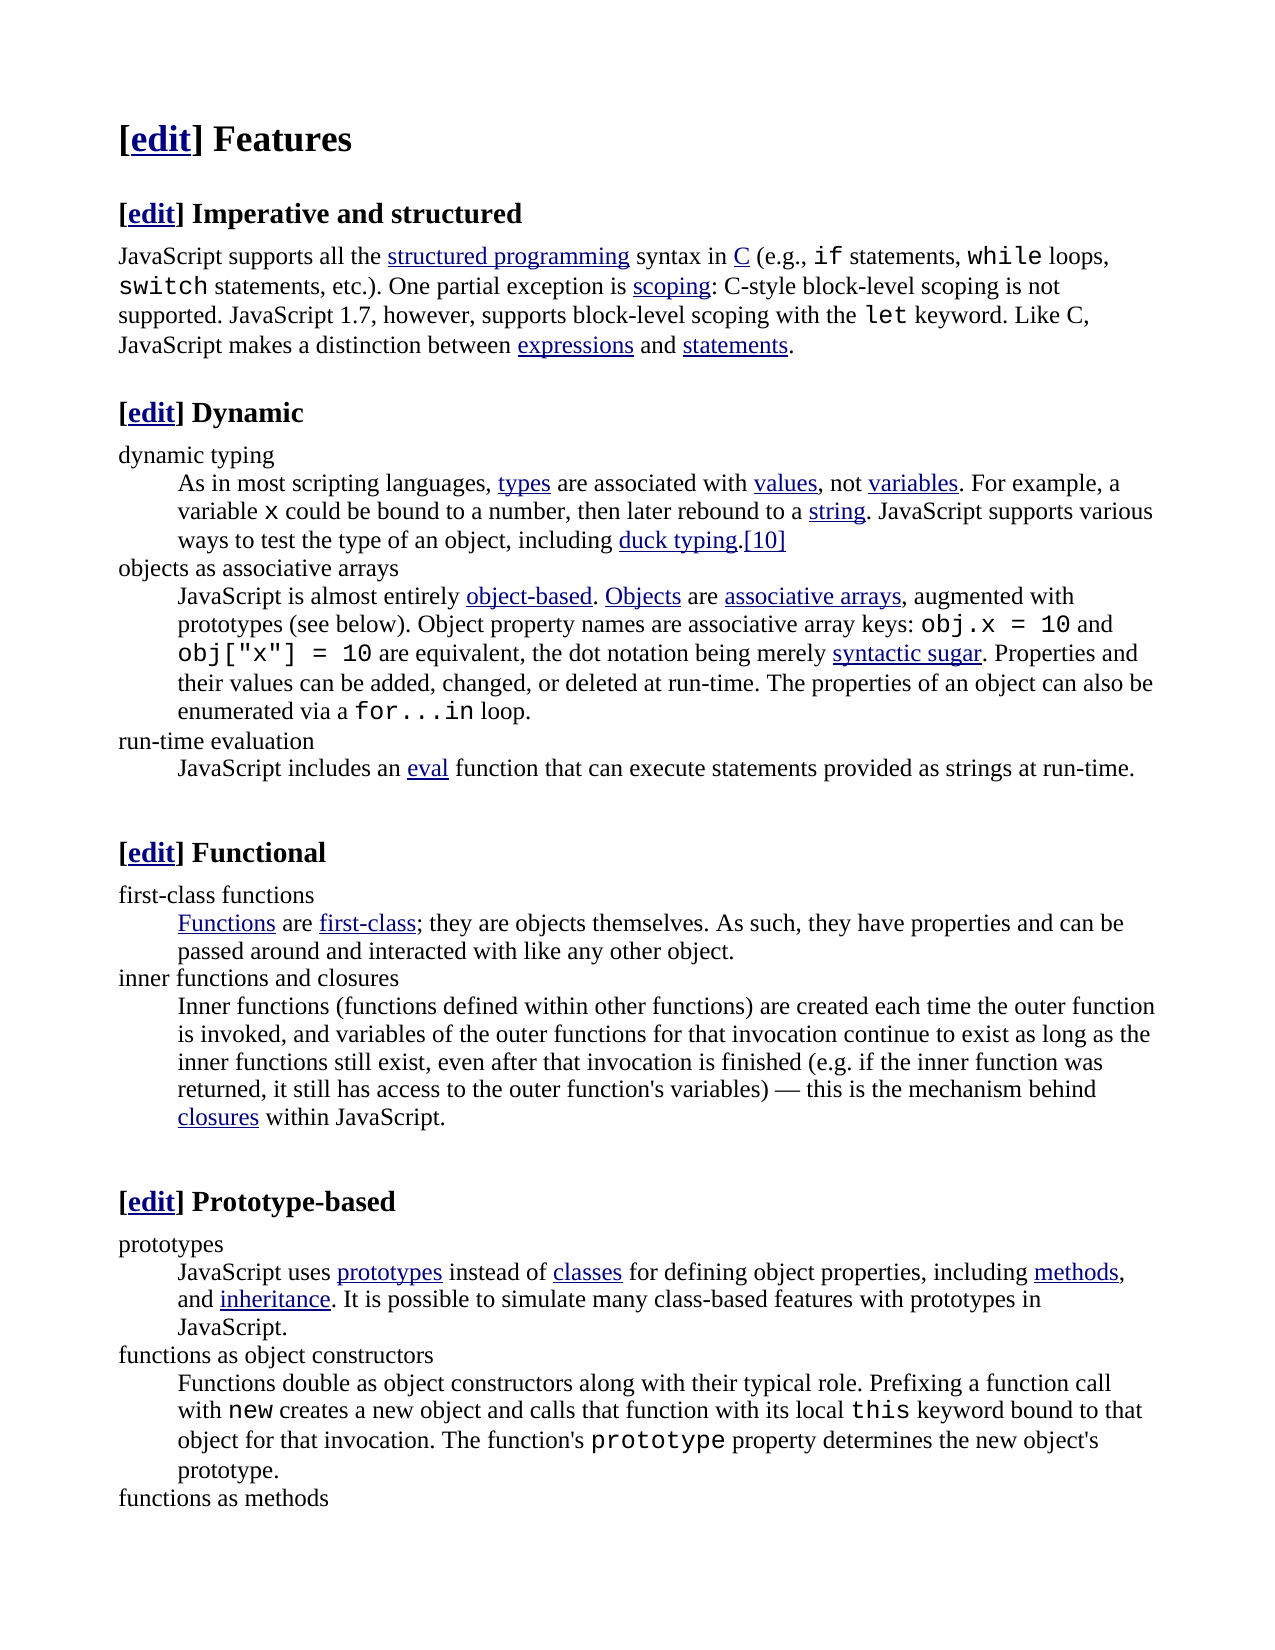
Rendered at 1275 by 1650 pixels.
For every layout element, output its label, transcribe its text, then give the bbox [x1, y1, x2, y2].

subtitle prototypes [118, 1230, 1157, 1258]
subtitle [edit] Imperative and structured [118, 197, 1157, 229]
list Inner functions (functions defined within other functions) are created each time the outer function is invoked, and variables of the outer functions for that invocation continue to exist as long as the inner functions still exist, even after that invocation is finished (e.g. if the inner function was returned, it still has access to the outer function's variables) — this is the mechanism behind closures within JavaScript. [177, 992, 1157, 1131]
list Functions are first-class; they are objects themselves. As such, they have properties and can be passed around and interacted with like any other object. [177, 909, 1157, 964]
subtitle [edit] Functional [118, 837, 1157, 869]
list JavaScript includes an eval function that can execute statements provided as strings at run-time. [177, 754, 1157, 782]
subtitle functions as object constructors [118, 1341, 1157, 1369]
list JavaScript uses prototypes instead of classes for defining object properties, including methods, and inheritance. It is possible to simulate many class-based features with prototypes in JavaScript. [177, 1258, 1157, 1341]
subtitle [edit] Prototype-based [118, 1185, 1157, 1218]
subtitle [edit] Features [118, 118, 1157, 160]
list Functions double as object constructors along with their typical role. Prefixing a function call with new creates a new object and calls that function with its local this keyword bound to that object for that invocation. The function's prototype property determines the new object's prototype. [177, 1369, 1157, 1484]
list JavaScript is almost entirely object-based. Objects are associative arrays, augmented with prototypes (see below). Object property names are associative array keys: obj.x = 10 and obj["x"] = 10 are equivalent, the dot notation being merely syntactic sugar. Properties and their values can be added, changed, or deleted at run-time. The properties of an object can also be enumerated via a for...in loop. [177, 582, 1157, 727]
subtitle first-class functions [118, 881, 1157, 909]
subtitle functions as methods [118, 1484, 1157, 1511]
subtitle run-time evaluation [118, 727, 1157, 754]
subtitle [edit] Dynamic [118, 397, 1157, 429]
list As in most scripting languages, types are associated with values, not variables. For example, a variable x could be bound to a number, then later rebound to a string. JavaScript supports various ways to test the type of an object, including duck typing.[10] [177, 469, 1157, 554]
text JavaScript supports all the structured programming syntax in C (e.g., if statements, while loops, switch statements, etc.). One partial exception is scoping: C-style block-level scoping is not supported. JavaScript 1.7, however, supports block-level scoping with the let keyword. Like C, JavaScript makes a distinction between expressions and statements. [118, 242, 1157, 359]
subtitle inner functions and closures [118, 964, 1157, 992]
subtitle objects as associative arrays [118, 554, 1157, 582]
subtitle dynamic typing [118, 441, 1157, 469]
